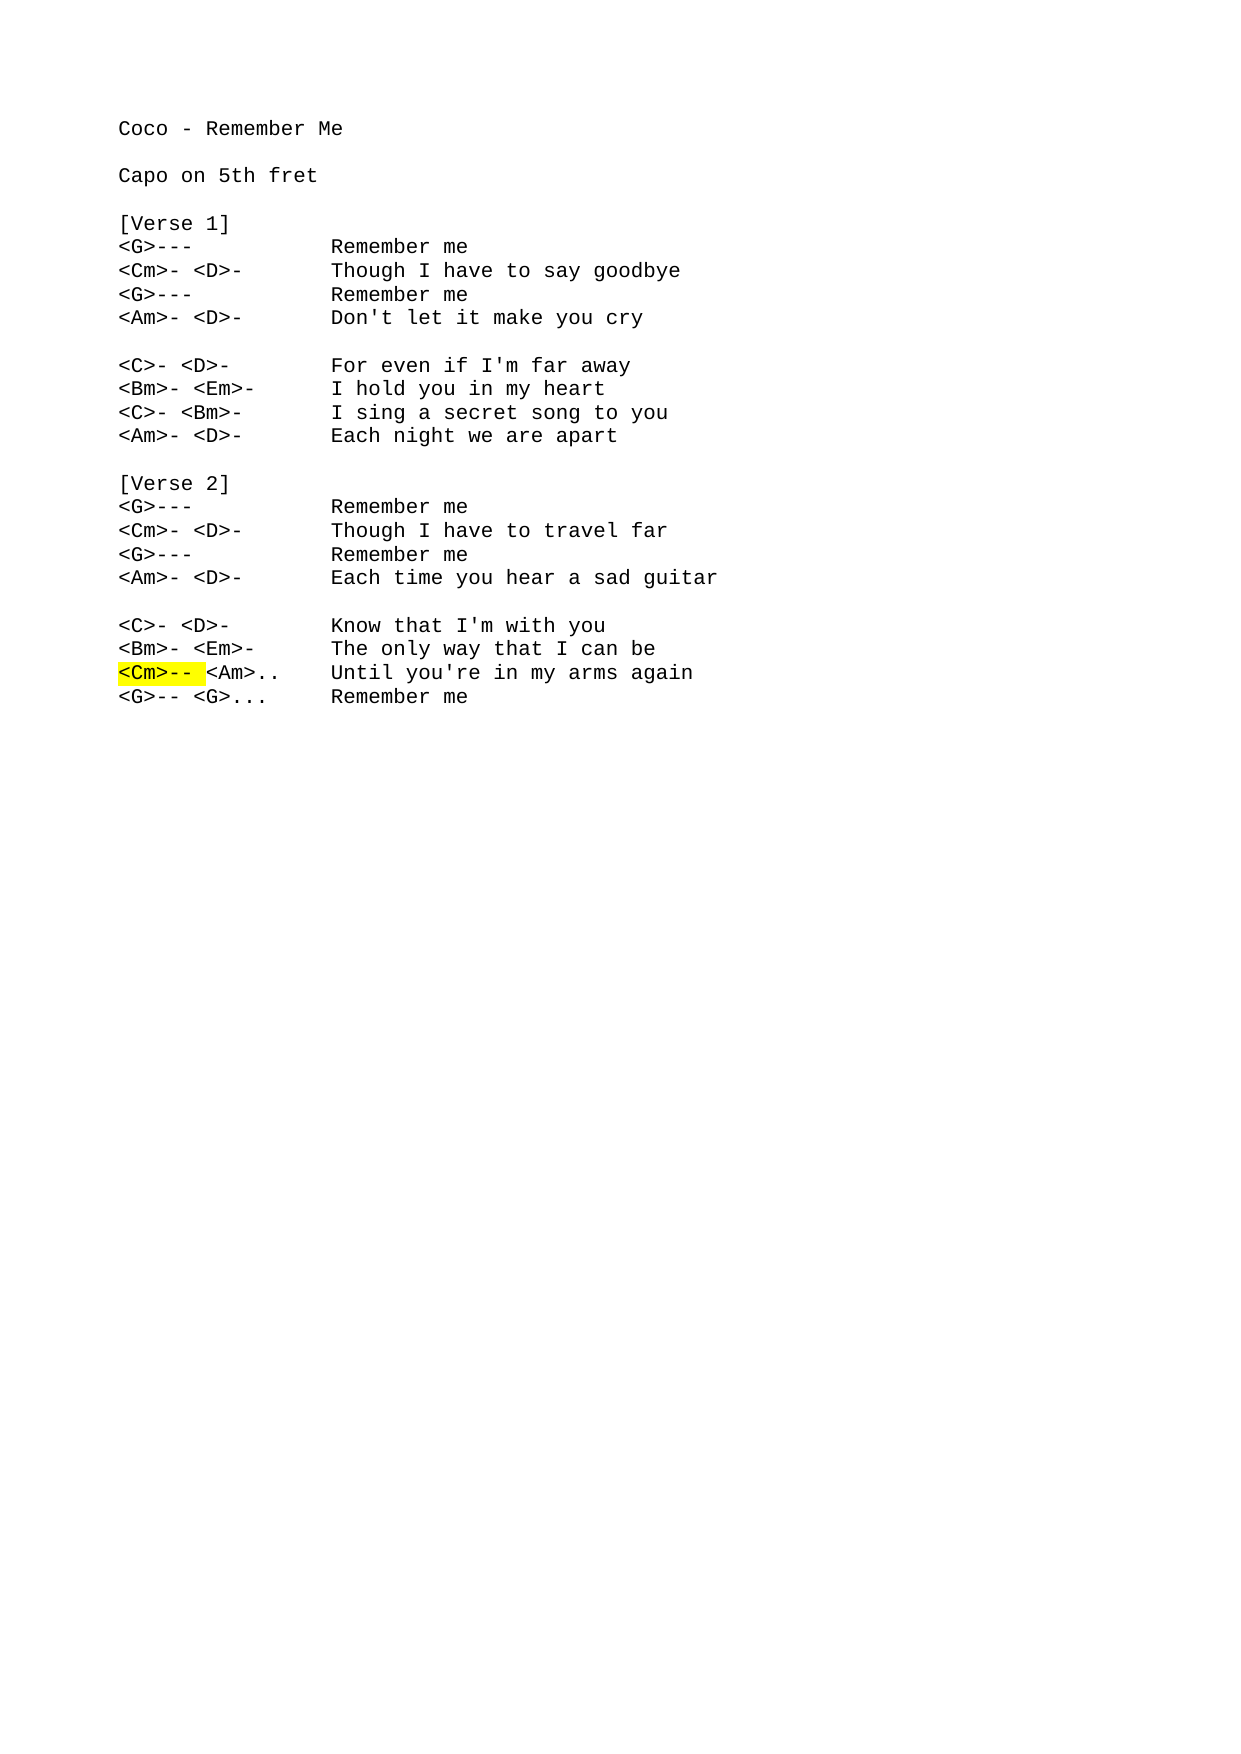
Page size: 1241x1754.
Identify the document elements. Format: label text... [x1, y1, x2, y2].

text <Am>- <D>- Each night we are apart [118, 426, 1122, 449]
text [Verse 1] [118, 213, 1122, 236]
text <C>- <D>- Know that I'm with you [118, 615, 1122, 638]
text Coco - Remember Me [118, 118, 1122, 142]
text <Am>- <D>- Don't let it make you cry [118, 307, 1122, 331]
text [Verse 2] [118, 473, 1122, 496]
text <G>-- <G>... Remember me [118, 686, 1122, 709]
text <Bm>- <Em>- I hold you in my heart [118, 378, 1122, 402]
text Capo on 5th fret [118, 165, 1122, 189]
text <Cm>-- <Am>.. Until you're in my arms again [118, 662, 1122, 686]
text <G>--- Remember me [118, 544, 1122, 567]
text <G>--- Remember me [118, 236, 1122, 260]
text <Bm>- <Em>- The only way that I can be [118, 638, 1122, 662]
text <Cm>- <D>- Though I have to travel far [118, 520, 1122, 544]
text <Am>- <D>- Each time you hear a sad guitar [118, 567, 1122, 591]
text <G>--- Remember me [118, 284, 1122, 307]
text <G>--- Remember me [118, 496, 1122, 520]
text <C>- <D>- For even if I'm far away [118, 354, 1122, 378]
text <C>- <Bm>- I sing a secret song to you [118, 402, 1122, 426]
text <Cm>- <D>- Though I have to say goodbye [118, 260, 1122, 284]
